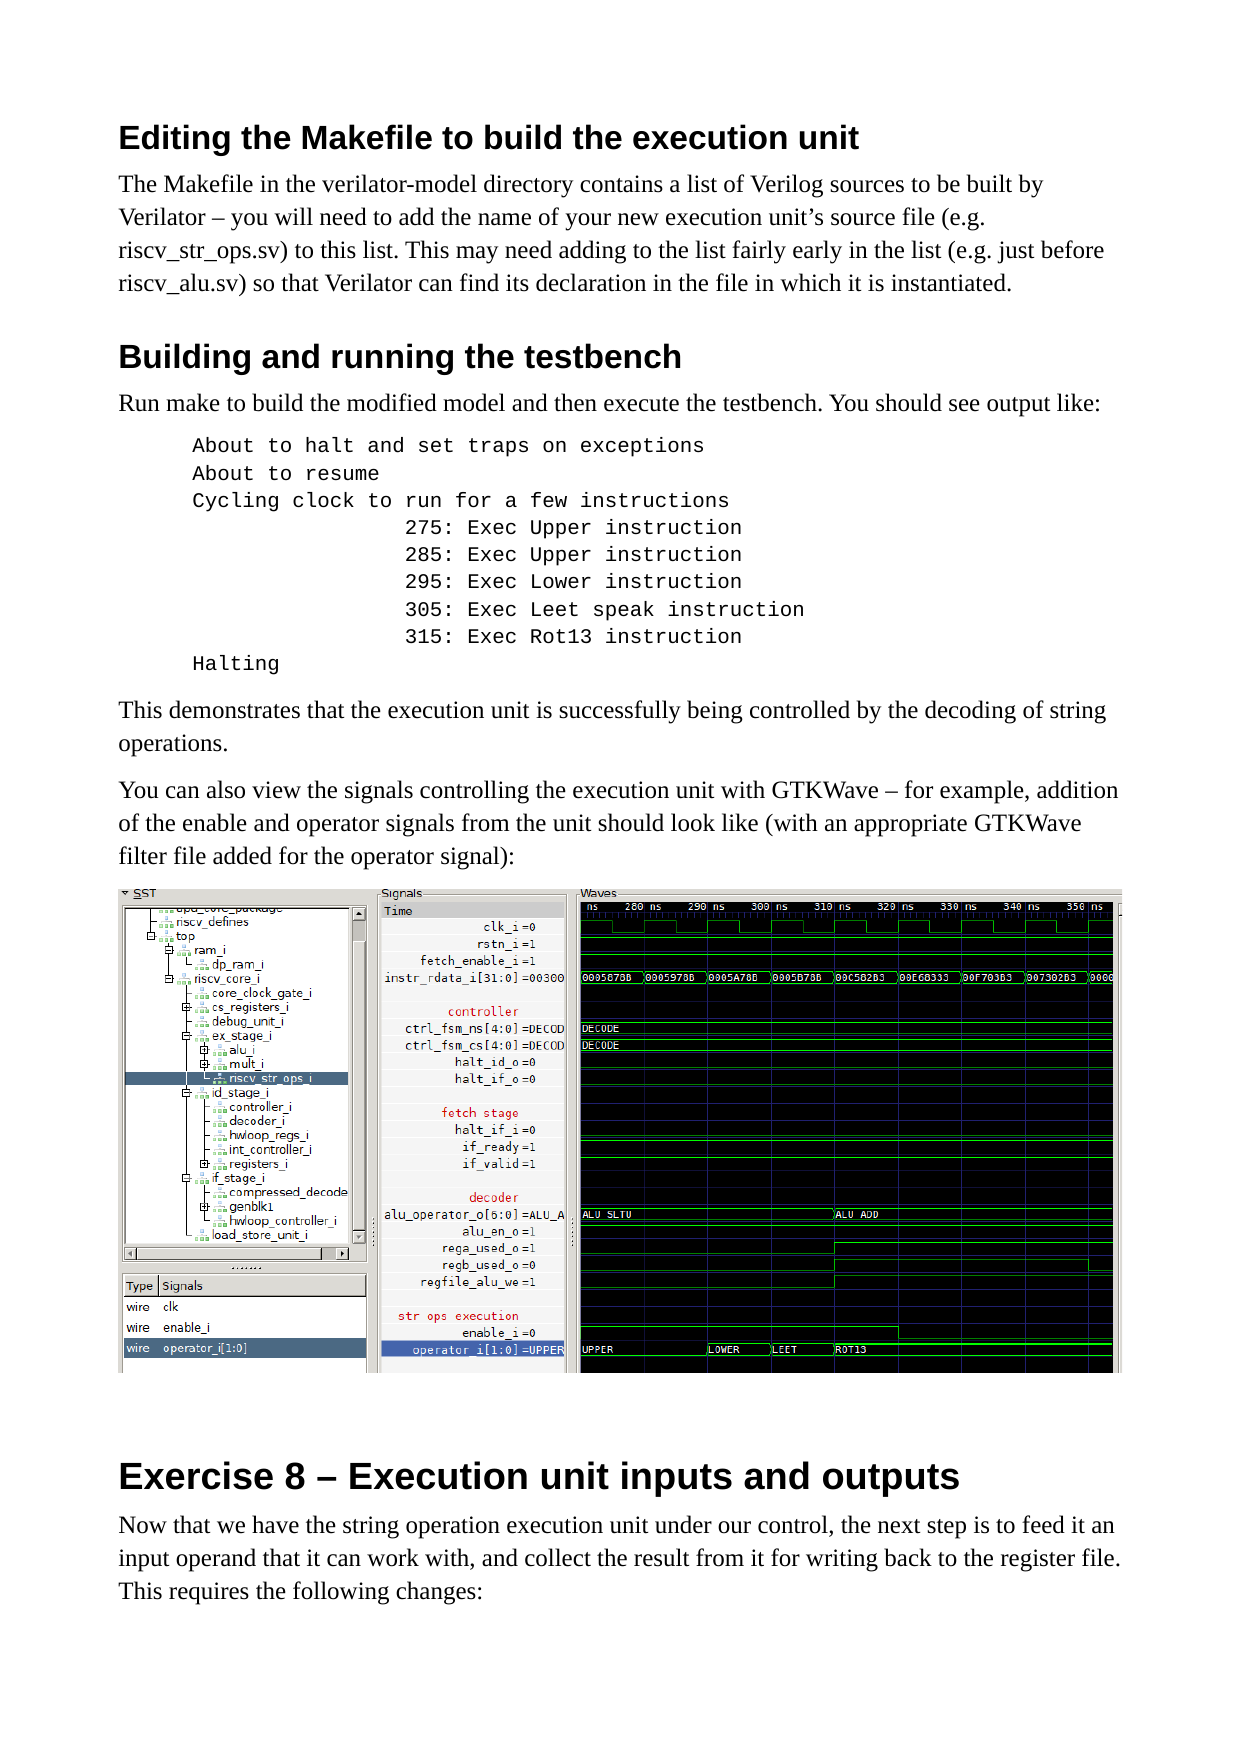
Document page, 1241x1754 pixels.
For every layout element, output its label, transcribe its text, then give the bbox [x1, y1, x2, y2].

subtitle Exercise 8 – Execution unit inputs and outputs [118, 1454, 1122, 1498]
text About to halt and set traps on exceptions About to resume Cycling clock to run for a few instructions 275: Exec Upper instruction 285: Exec Upper instruction 295: Exec Lower instruction 305: Exec Leet speak instruction 315: Exec Rot13 instruction Halting [118, 436, 1122, 677]
text Now that we have the string operation execution unit under our control, the next step is to feed it an input operand that it can work with, and collect the result from it for writing back to the register file. This requires the following changes: [118, 1510, 1122, 1605]
subtitle Editing the Makefile to build the execution unit [118, 118, 1122, 157]
text You can also view the signals controlling the execution unit with GTKWave – for example, addition of the enable and operator signals from the unit should look like (with an appropriate GTKWave filter file added for the operator signal): [118, 775, 1122, 870]
subtitle Building and running the testbench [118, 337, 1122, 375]
text This demonstrates that the execution unit is successfully being controlled by the decoding of string operations. [118, 695, 1122, 757]
text Run make to build the modified model and then execute the testbench. You should see output like: [118, 388, 1122, 417]
picture [118, 889, 1123, 1373]
text The Makefile in the verilator-model directory contains a list of Verilog sources to be built by Verilator – you will need to add the name of your new execution unit’s source file (e.g. riscv_str_ops.sv) to this list. This may need adding to the list fairly early in the list (e.g. just before riscv_alu.sv) so that Verilator can find its declaration in the file in which it is instantiated. [118, 169, 1122, 297]
